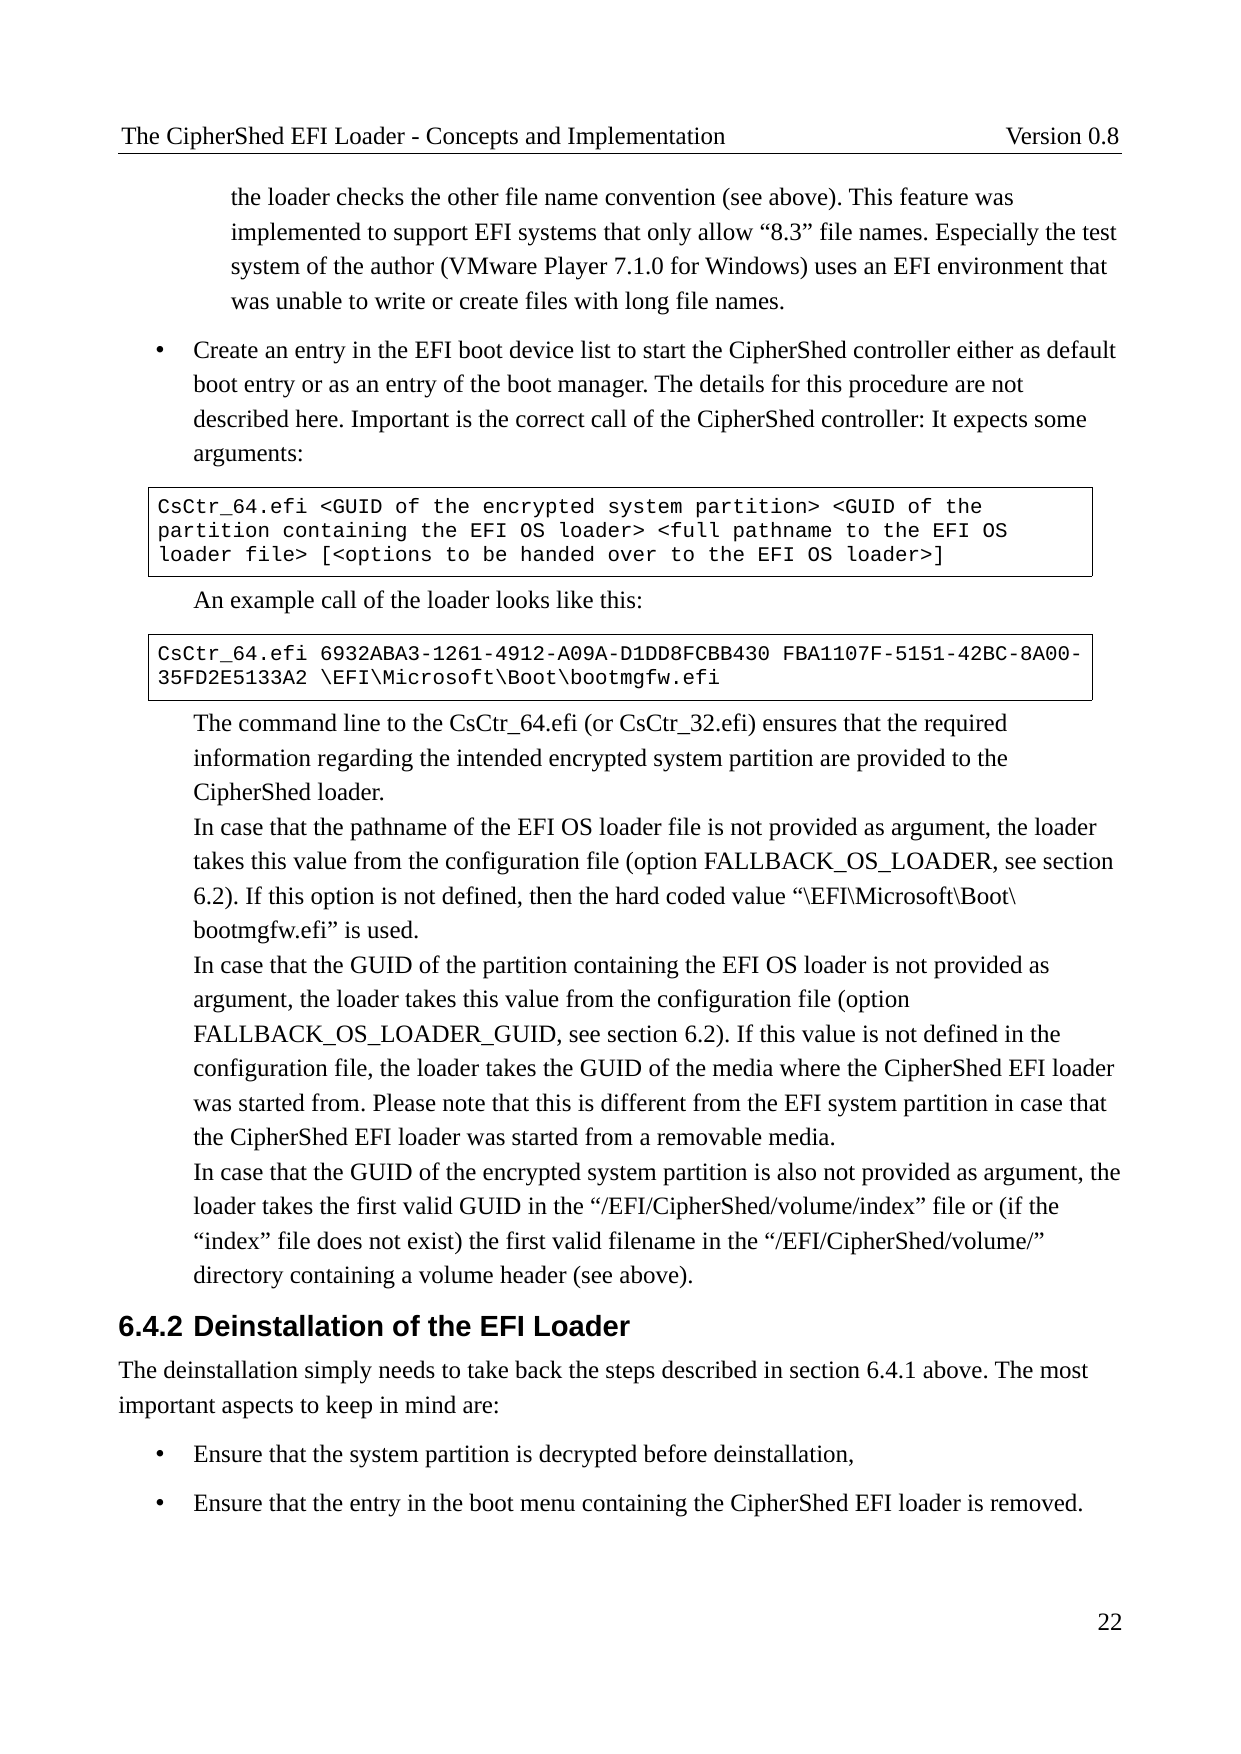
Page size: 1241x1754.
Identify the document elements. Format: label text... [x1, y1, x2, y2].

text CsCtr_64.efi 6932ABA3-1261-4912-A09A-D1DD8FCBB430 FBA1107F-5151-42BC-8A00-35FD2E5133A2 \EFI\Microsoft\Boot\bootmgfw.efi [149, 635, 1092, 700]
list Ensure that the system partition is decrypted before deinstallation, [156, 1439, 1122, 1468]
text An example call of the loader looks like this: [193, 585, 1122, 614]
list Ensure that the entry in the boot menu containing the CipherShed EFI loader is removed. [156, 1488, 1122, 1517]
text The deinstallation simply needs to take back the steps described in section 6.4.1 above. The most important aspects to keep in mind are: [118, 1355, 1122, 1418]
list Create an entry in the EFI boot device list to start the CipherShed controller either as default boot entry or as an entry of the boot manager. The details for this procedure are not described here. Important is the correct call of the CipherShed controller: It expects some arguments: [156, 335, 1122, 467]
list the loader checks the other file name convention (see above). This feature was implemented to support EFI systems that only allow “8.3” file names. Especially the test system of the author (VMware Player 7.1.0 for Windows) uses an EFI environment that was unable to write or create files with long file names. [193, 182, 1122, 314]
text CsCtr_64.efi <GUID of the encrypted system partition> <GUID of the partition containing the EFI OS loader> <full pathname to the EFI OS loader file> [<options to be handed over to the EFI OS loader>] [149, 488, 1092, 576]
text The command line to the CsCtr_64.efi (or CsCtr_32.efi) ensures that the required information regarding the intended encrypted system partition are provided to the CipherShed loader. In case that the pathname of the EFI OS loader file is not provided as argument, the loader takes this value from the configuration file (option FALLBACK_OS_LOADER, see section 6.2). If this option is not defined, then the hard coded value “\EFI\Microsoft\Boot\bootmgfw.efi” is used. In case that the GUID of the partition containing the EFI OS loader is not provided as argument, the loader takes this value from the configuration file (option FALLBACK_OS_LOADER_GUID, see section 6.2). If this value is not defined in the configuration file, the loader takes the GUID of the media where the CipherShed EFI loader was started from. Please note that this is different from the EFI system partition in case that the CipherShed EFI loader was started from a removable media. In case that the GUID of the encrypted system partition is also not provided as argument, the loader takes the first valid GUID in the “/EFI/CipherShed/volume/index” file or (if the “index” file does not exist) the first valid filename in the “/EFI/CipherShed/volume/” directory containing a volume header (see above). [193, 708, 1122, 1289]
subtitle Deinstallation of the EFI Loader [118, 1309, 1122, 1343]
